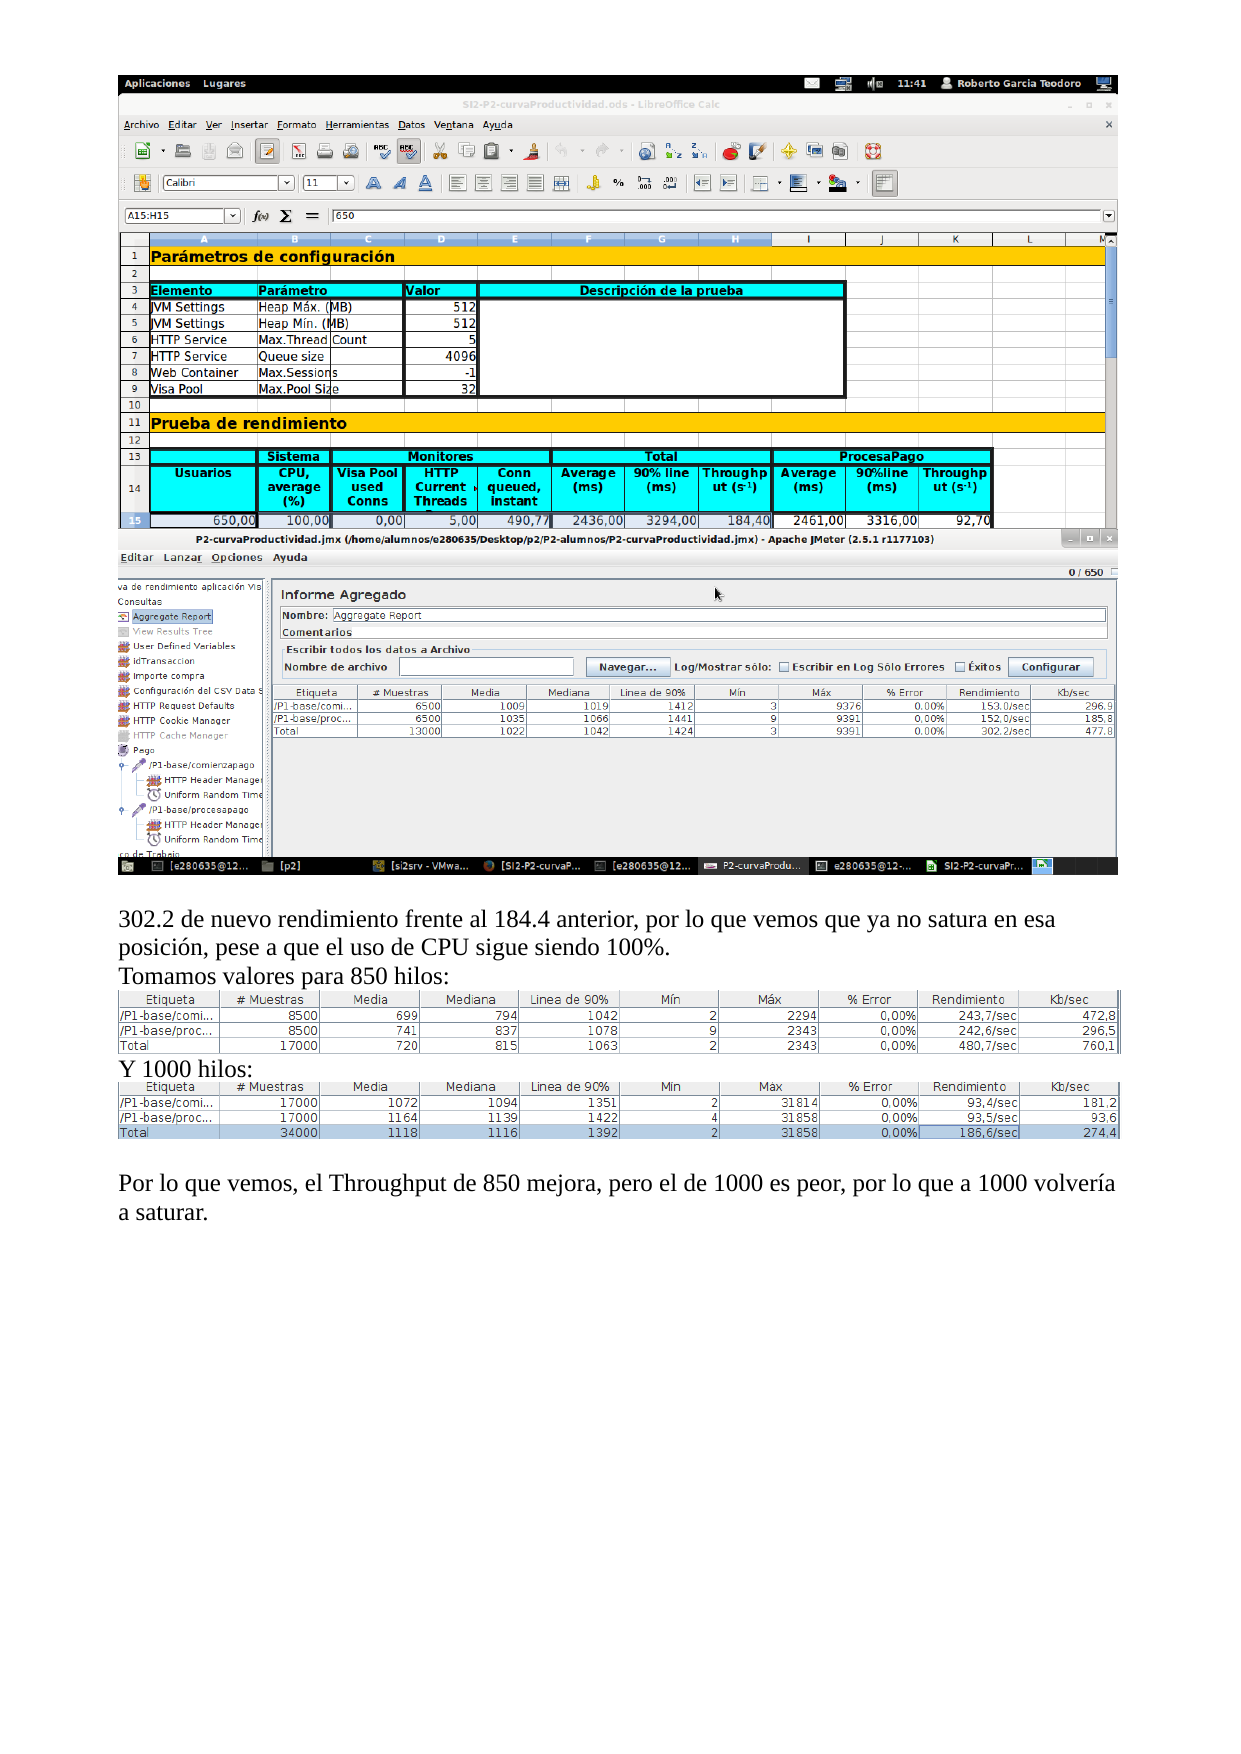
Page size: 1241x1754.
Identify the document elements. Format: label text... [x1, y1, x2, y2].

text 302.2 de nuevo rendimiento frente al 184.4 anterior, por lo que vemos que ya no satura en esa posición, pese a que el uso de CPU sigue siendo 100%. [118, 904, 1122, 961]
text Tomamos valores para 850 hilos: [118, 961, 1122, 990]
text Y 1000 hilos: [118, 1054, 1122, 1082]
text Por lo que vemos, el Throughput de 850 mejora, pero el de 1000 es peor, por lo que a 1000 volvería a saturar. [118, 1168, 1122, 1225]
